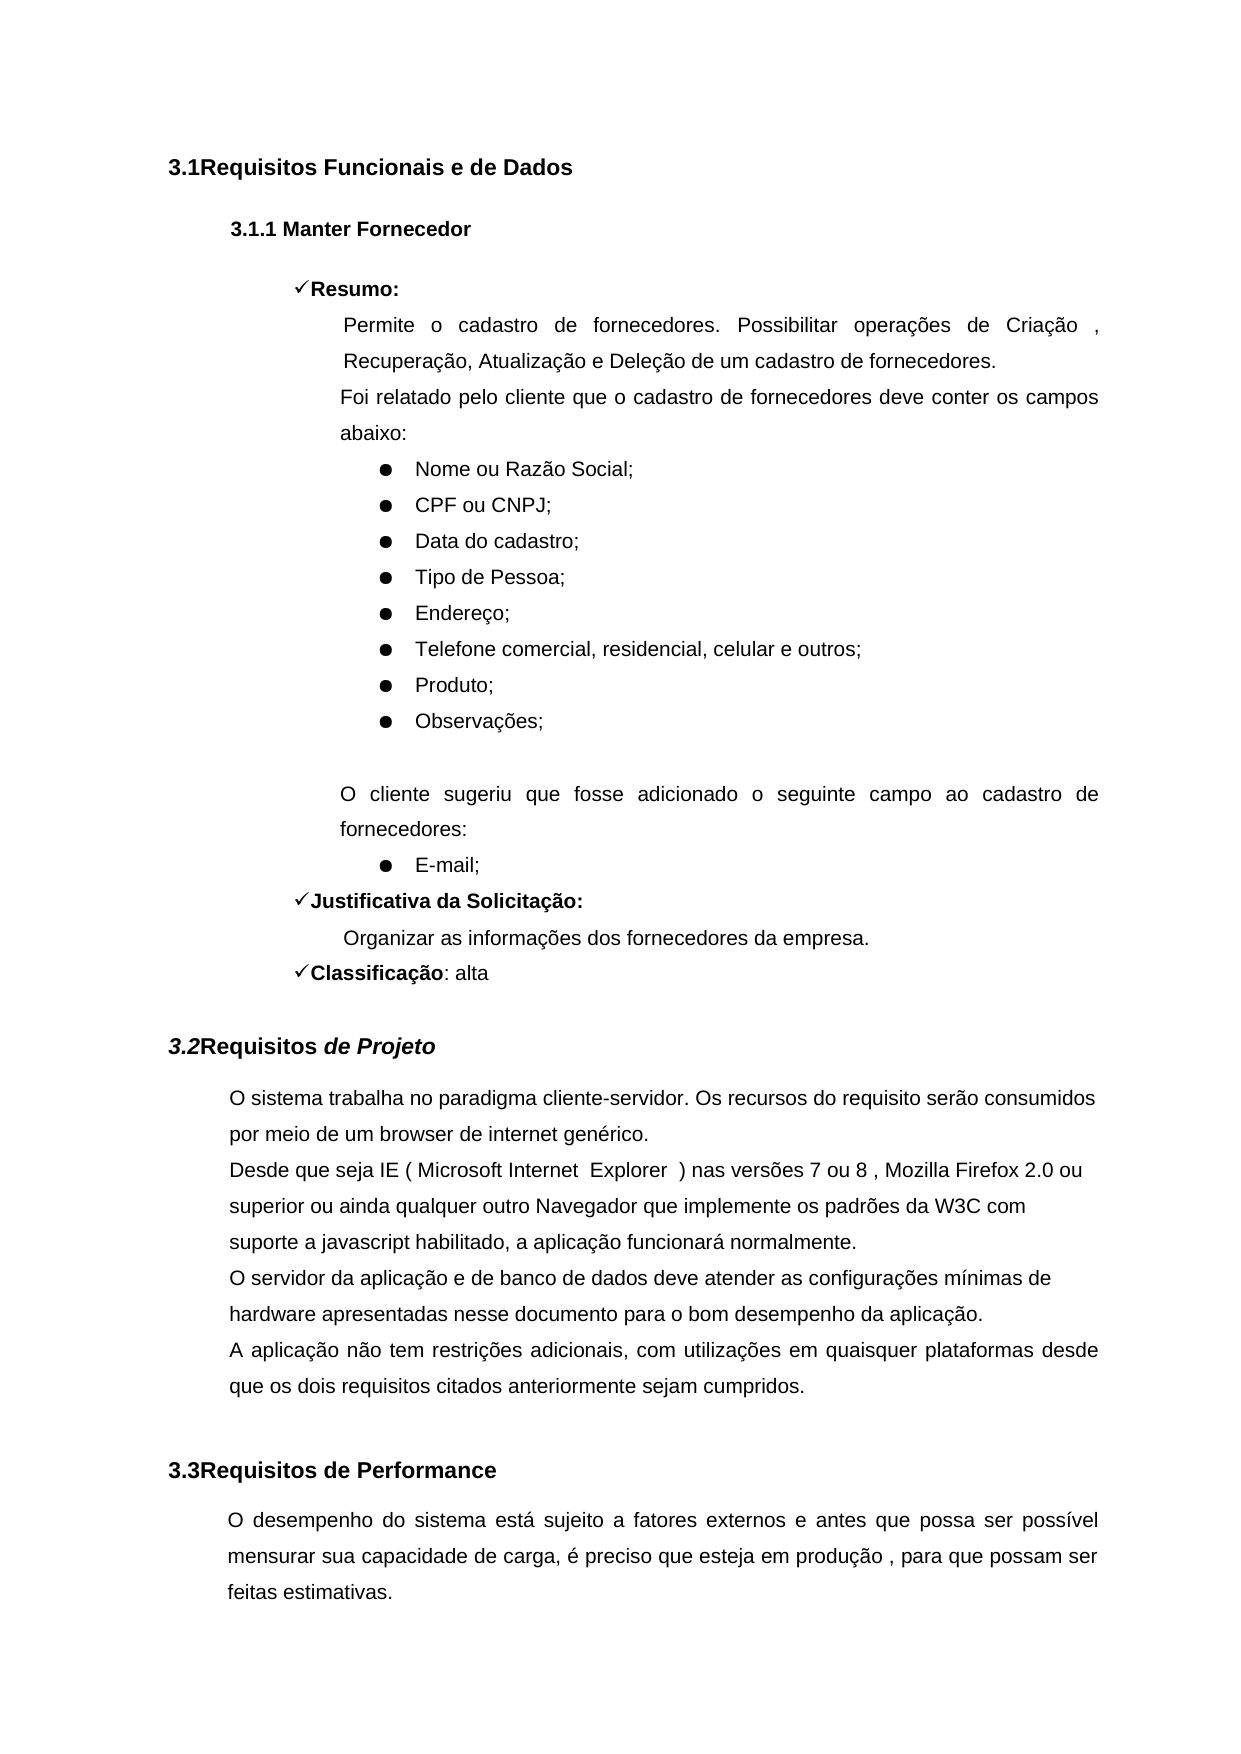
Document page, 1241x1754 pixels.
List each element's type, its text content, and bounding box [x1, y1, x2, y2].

subtitle Requisitos de Projeto [168, 1033, 1100, 1059]
list Produto; [377, 673, 1100, 697]
subtitle Requisitos de Performance [168, 1457, 1100, 1484]
text O servidor da aplicação e de banco de dados deve atender as configurações mínimas de hardware apresentadas nesse documento para o bom desempenho da aplicação. [229, 1266, 1100, 1326]
text Organizar as informações dos fornecedores da empresa. [343, 925, 1100, 949]
text O desempenho do sistema está sujeito a fatores externos e antes que possa ser possível mensurar sua capacidade de carga, é preciso que esteja em produção , para que possam ser feitas estimativas. [227, 1508, 1100, 1603]
list Endereço; [377, 601, 1100, 625]
text Desde que seja IE ( Microsoft Internet Explorer ) nas versões 7 ou 8 , Mozilla Firefox 2.0 ou superior ou ainda qualquer outro Navegador que implemente os padrões da W3C com suporte a javascript habilitado, a aplicação funcionará normalmente. [229, 1158, 1100, 1254]
text O cliente sugeriu que fosse adicionado o seguinte campo ao cadastro de fornecedores: [340, 781, 1100, 841]
text Permite o cadastro de fornecedores. Possibilitar operações de Criação , Recuperação, Atualização e Deleção de um cadastro de fornecedores. [343, 313, 1100, 373]
list Classificação: alta [293, 961, 1100, 985]
list Resumo: [293, 277, 1100, 301]
list Tipo de Pessoa; [377, 565, 1100, 589]
list Nome ou Razão Social; [377, 457, 1100, 481]
list Justificativa da Solicitação: [293, 889, 1100, 913]
text A aplicação não tem restrições adicionais, com utilizações em quaisquer plataformas desde que os dois requisitos citados anteriormente sejam cumpridos. [229, 1337, 1100, 1397]
subtitle Requisitos Funcionais e de Dados [168, 154, 1100, 180]
list Telefone comercial, residencial, celular e outros; [377, 637, 1100, 661]
list Data do cadastro; [377, 529, 1100, 553]
list CPF ou CNPJ; [377, 493, 1100, 517]
text O sistema trabalha no paradigma cliente-servidor. Os recursos do requisito serão consumidos por meio de um browser de internet genérico. [229, 1086, 1100, 1146]
text Foi relatado pelo cliente que o cadastro de fornecedores deve conter os campos abaixo: [340, 385, 1100, 445]
list Manter Fornecedor [193, 216, 1100, 240]
list E-mail; [377, 853, 1100, 877]
list Observações; [377, 709, 1100, 733]
